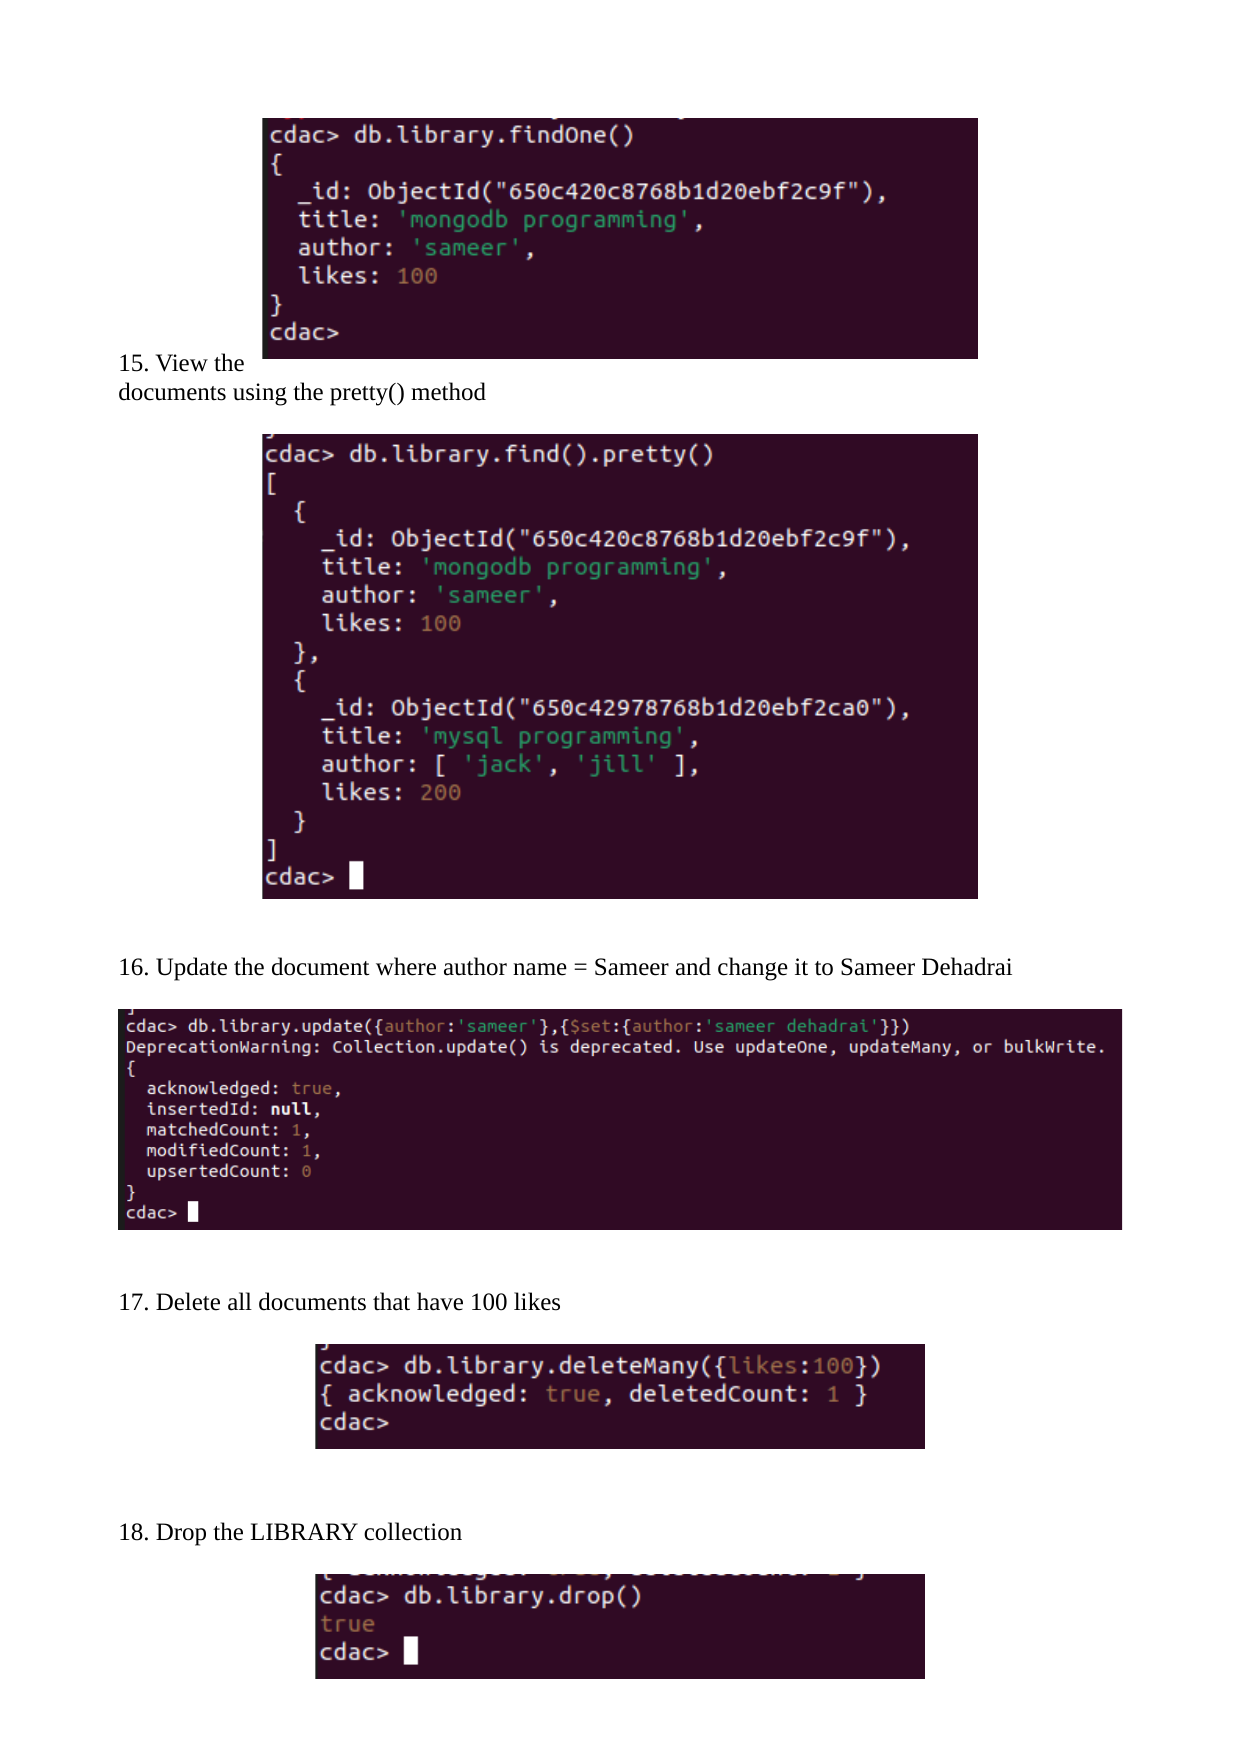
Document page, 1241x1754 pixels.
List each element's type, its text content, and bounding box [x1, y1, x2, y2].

text 15. View the documents using the pretty() method [118, 348, 1122, 406]
picture [118, 1009, 1123, 1230]
picture [262, 118, 978, 359]
picture [262, 434, 978, 899]
text 18. Drop the LIBRARY collection [118, 1517, 1122, 1546]
picture [315, 1574, 925, 1679]
text 16. Update the document where author name = Sameer and change it to Sameer Dehadrai [118, 952, 1122, 981]
picture [315, 1344, 925, 1449]
text 17. Delete all documents that have 100 likes [118, 1287, 1122, 1316]
